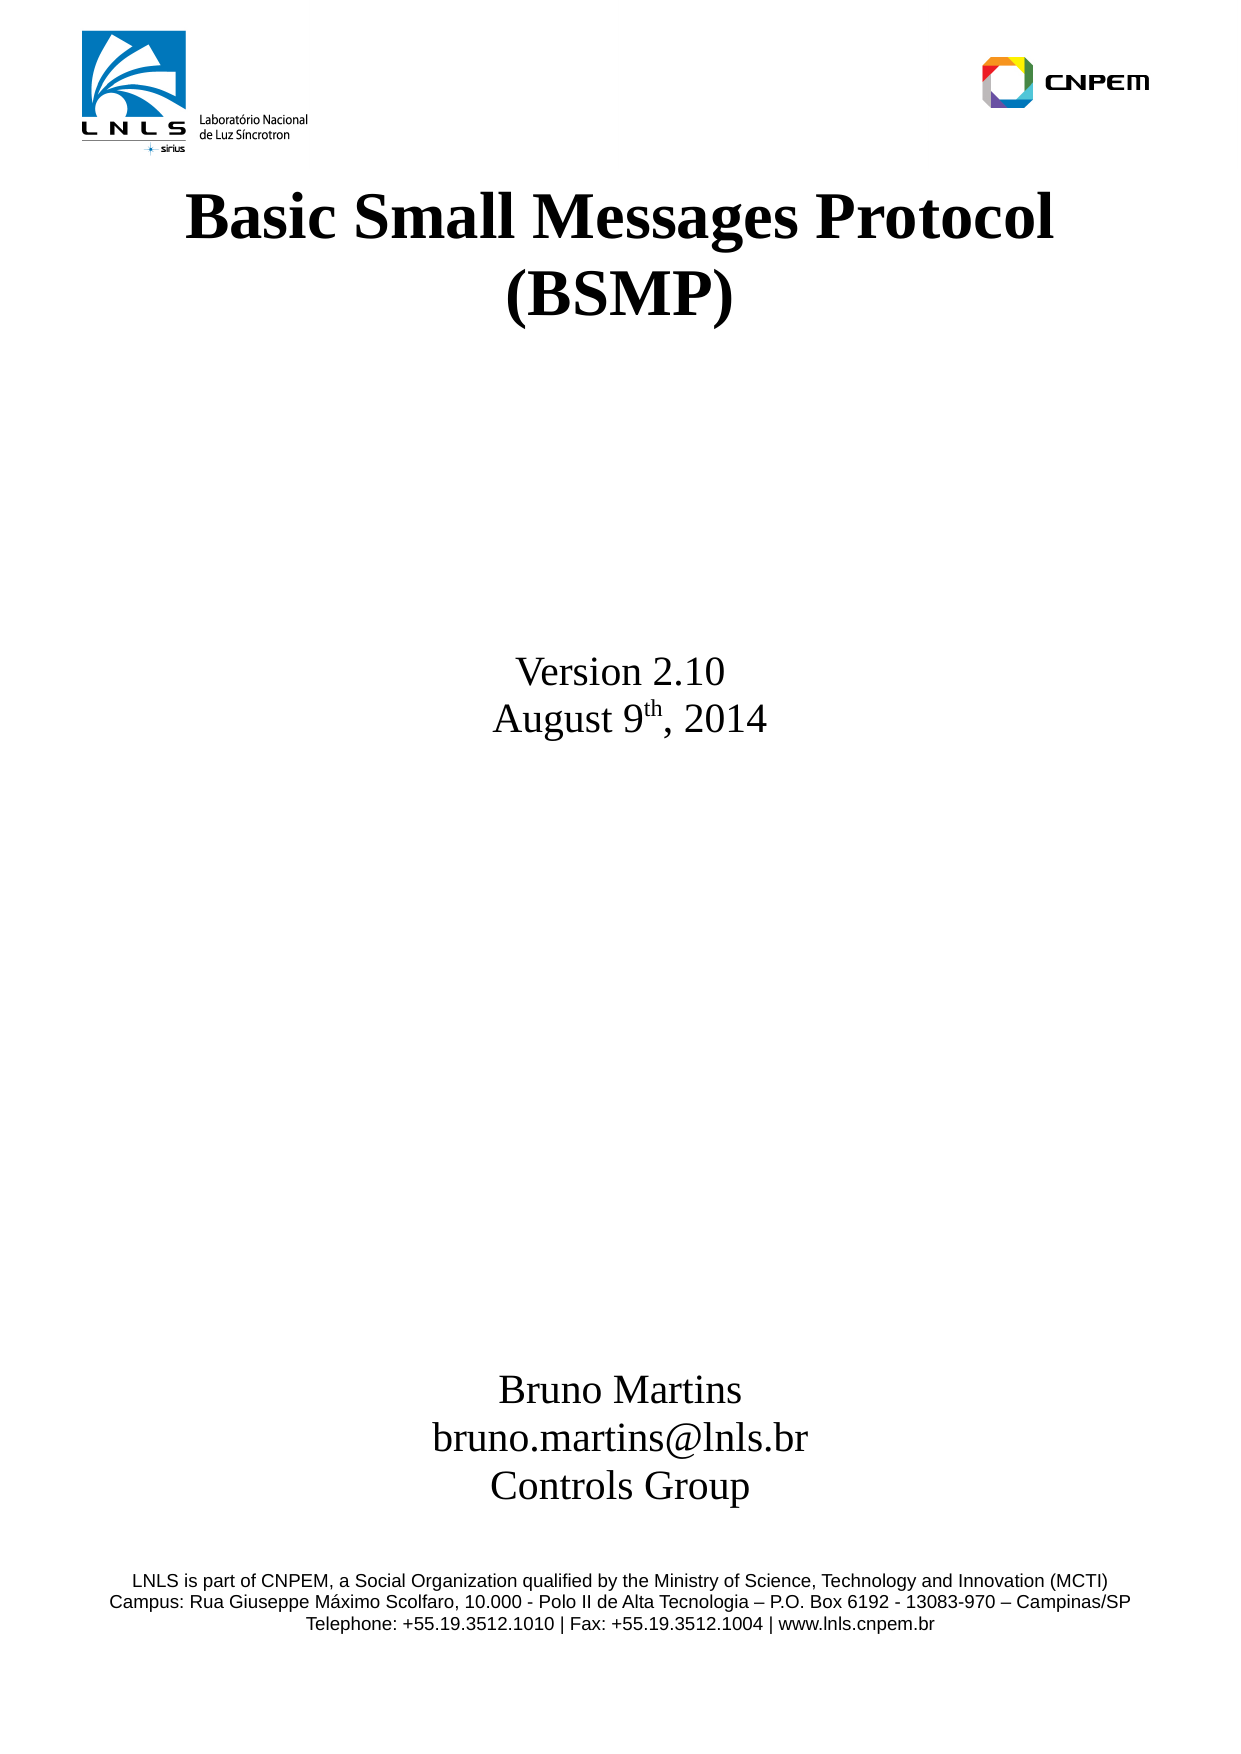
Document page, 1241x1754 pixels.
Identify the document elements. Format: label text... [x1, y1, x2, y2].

text bruno.martins@lnls.br [118, 1413, 1122, 1461]
text Version 2.10 [118, 646, 1122, 694]
text (BSMP) [118, 253, 1122, 330]
picture [0, 0, 1238, 169]
text August 9th, 2014 [118, 694, 1122, 742]
text Controls Group [118, 1461, 1122, 1508]
text Bruno Martins [118, 1365, 1122, 1413]
text Basic Small Messages Protocol [118, 176, 1122, 253]
